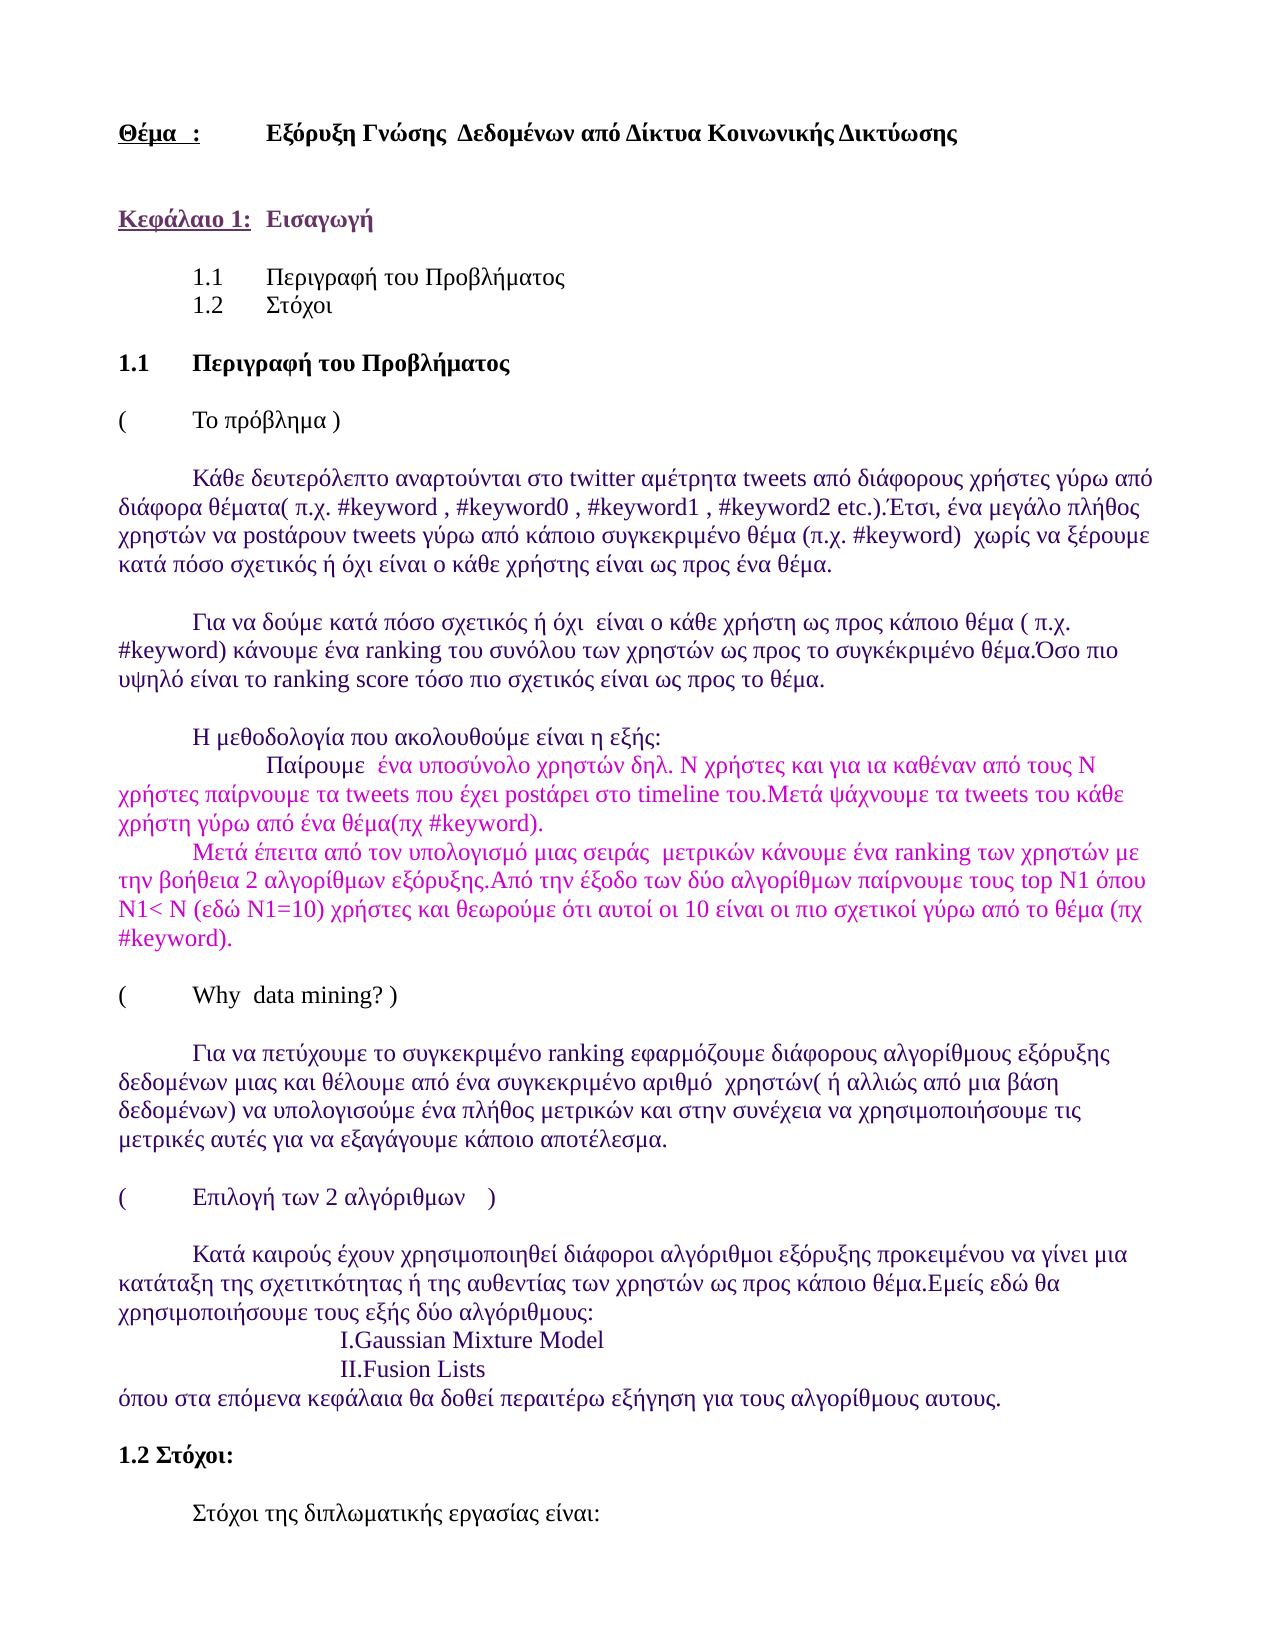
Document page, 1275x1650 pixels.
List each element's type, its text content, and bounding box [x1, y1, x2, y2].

text Μετά έπειτα από τον υπολογισμό μιας σειράς μετρικών κάνουμε ένα ranking των χρηστών με την βοήθεια 2 αλγορίθμων εξόρυξης.Από την έξοδο των δύο αλγορίθμων παίρνουμε τους top N1 όπου Ν1< Ν (εδώ Ν1=10) χρήστες και θεωρούμε ότι αυτοί οι 10 είναι οι πιο σχετικοί γύρω από το θέμα (πχ #keyword). [118, 837, 1157, 952]
text 1.2 Στόχοι [118, 291, 1157, 319]
text Κατά καιρούς έχουν χρησιμοποιηθεί διάφοροι αλγόριθμοι εξόρυξης προκειμένου να γίνει μια κατάταξη της σχετιτκότητας ή της αυθεντίας των χρηστών ως προς κάποιο θέμα.Εμείς εδώ θα χρησιμοποιήσουμε τους εξής δύο αλγόριθμους: [118, 1239, 1157, 1326]
text ( Why data mining? ) [118, 981, 1157, 1009]
text 1.2 Στόχοι: [118, 1441, 1157, 1469]
text Κεφάλαιο 1: Εισαγωγή [118, 204, 1157, 233]
text Θέμα : Εξόρυξη Γνώσης Δεδομένων από Δίκτυα Κοινωνικής Δικτύωσης [118, 118, 1157, 147]
text Ι.Gaussian Mixture Model [118, 1326, 1157, 1354]
text 1.1 Περιγραφή του Προβλήματος [118, 262, 1157, 291]
text Κάθε δευτερόλεπτο αναρτούνται στο twitter αμέτρητα tweets από διάφορους χρήστες γύρω από διάφορα θέματα( π.χ. #keyword , #keyword0 , #keyword1 , #keyword2 etc.).Έτσι, ένα μεγάλο πλήθος χρηστών να postάρουν tweets γύρω από κάποιο συγκεκριμένο θέμα (π.χ. #keyword) χωρίς να ξέρουμε κατά πόσο σχετικός ή όχι είναι ο κάθε χρήστης είναι ως προς ένα θέμα. [118, 463, 1157, 578]
text Για να πετύχουμε το συγκεκριμένο ranking εφαρμόζουμε διάφορους αλγορίθμους εξόρυξης δεδομένων μιας και θέλουμε από ένα συγκεκριμένο αριθμό χρηστών( ή αλλιώς από μια βάση δεδομένων) να υπολογισούμε ένα πλήθος μετρικών και στην συνέχεια να χρησιμοποιήσουμε τις μετρικές αυτές για να εξαγάγουμε κάποιο αποτέλεσμα. [118, 1038, 1157, 1153]
text όπου στα επόμενα κεφάλαια θα δοθεί περαιτέρω εξήγηση για τους αλγορίθμους αυτους. [118, 1383, 1157, 1412]
text ( Το πρόβλημα ) [118, 406, 1157, 434]
text Παίρουμε ένα υποσύνολο χρηστών δηλ. Ν χρήστες και για ια καθέναν από τους Ν χρήστες παίρνουμε τα tweets που έχει postάρει στο timeline του.Μετά ψάχνουμε τα tweets του κάθε χρήστη γύρω από ένα θέμα(πχ #keyword). [118, 751, 1157, 837]
text Για να δούμε κατά πόσο σχετικός ή όχι είναι ο κάθε χρήστη ως προς κάποιο θέμα ( π.χ. #keyword) κάνουμε ένα ranking του συνόλου των χρηστών ως προς το συγκέκριμένο θέμα.Όσο πιο υψηλό είναι το ranking score τόσο πιο σχετικός είναι ως προς το θέμα. [118, 607, 1157, 693]
text 1.1 Περιγραφή του Προβλήματος [118, 348, 1157, 377]
text Στόχοι της διπλωματικής εργασίας είναι: [118, 1498, 1157, 1527]
text II.Fusion Lists [118, 1354, 1157, 1383]
text ( Επιλογή των 2 αλγόριθμων ) [118, 1182, 1157, 1211]
text Η μεθοδολογία που ακολουθούμε είναι η εξής: [118, 722, 1157, 751]
